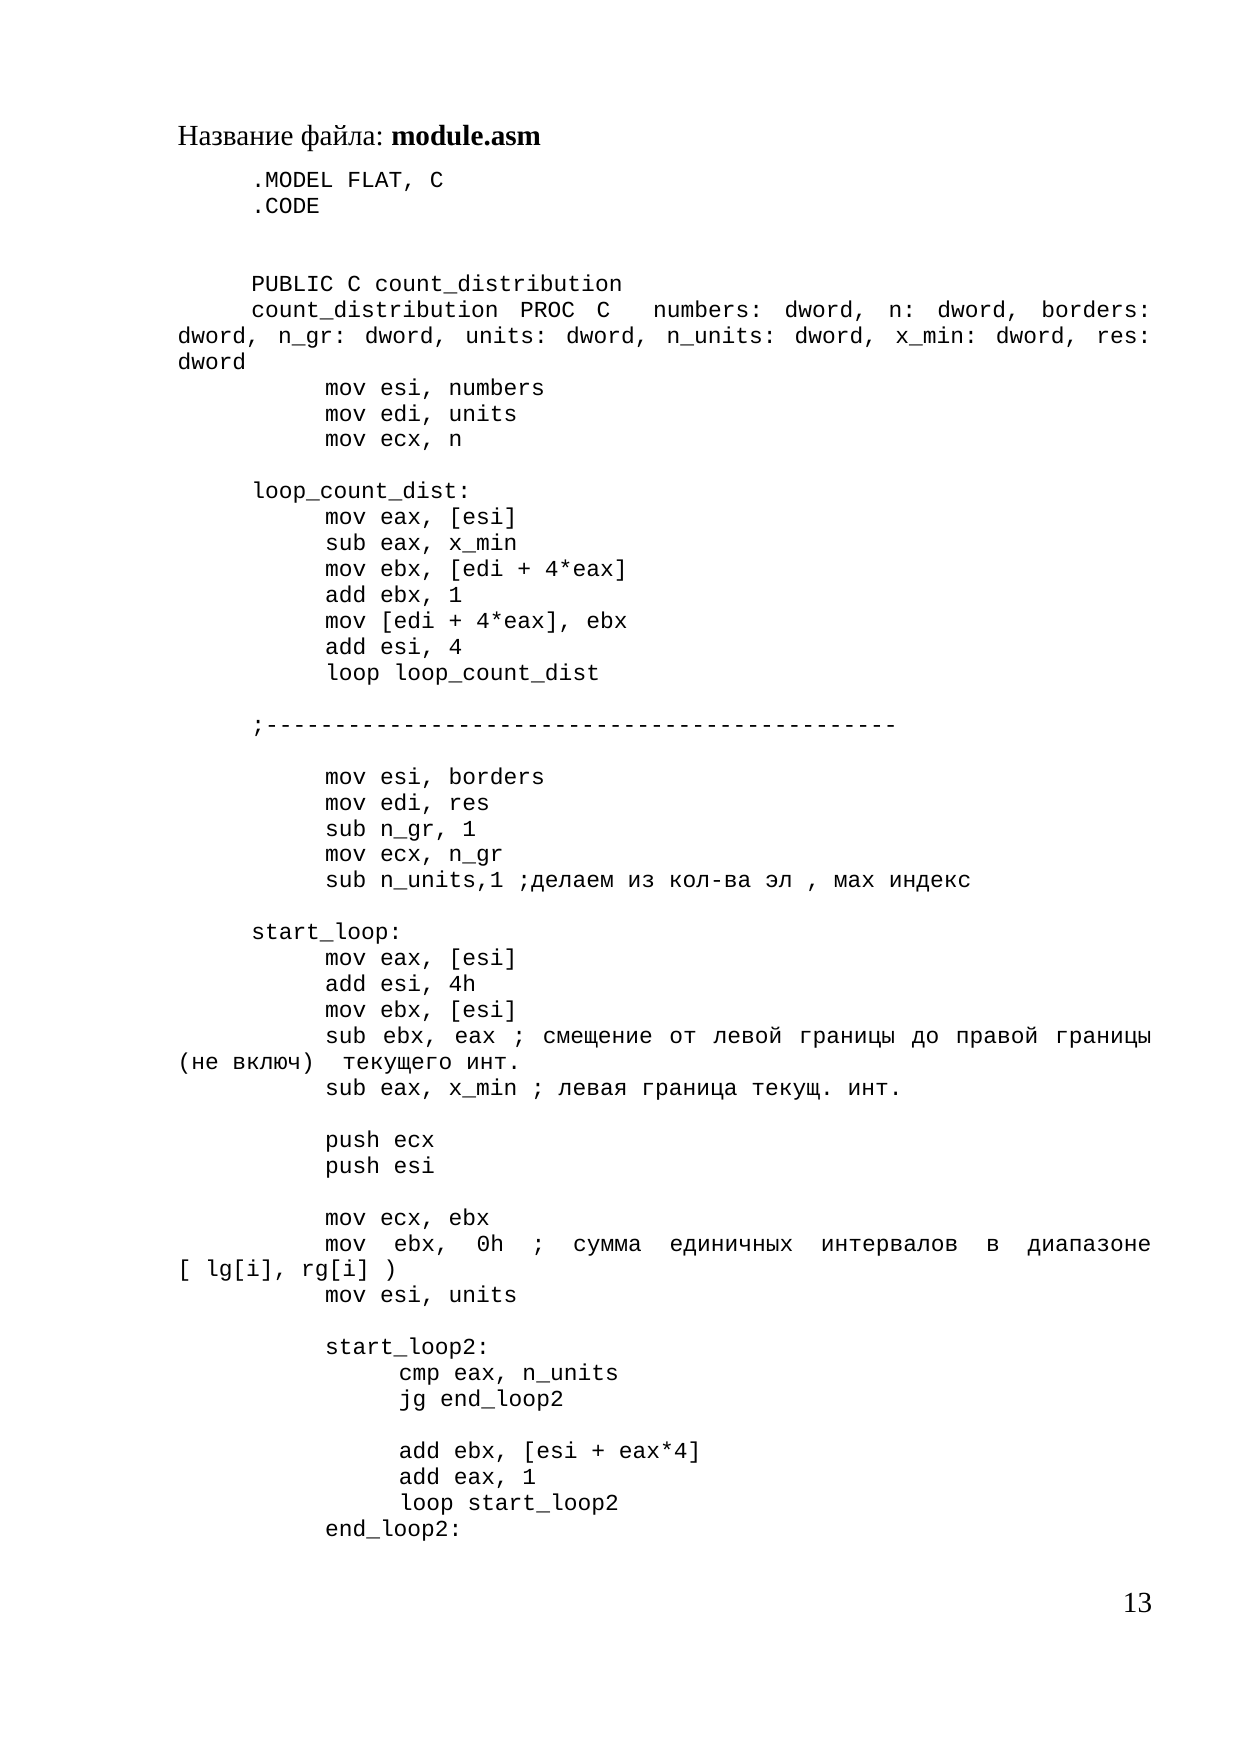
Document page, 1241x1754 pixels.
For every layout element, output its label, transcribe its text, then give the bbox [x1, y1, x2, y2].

text mov esi, units [177, 1284, 1152, 1310]
text sub n_units,1 ;делаем из кол-ва эл , мах индекс [177, 869, 1152, 895]
text mov ebx, 0h ; сумма единичных интервалов в диапазоне [ lg[i], rg[i] ) [177, 1232, 1152, 1284]
text loop loop_count_dist [177, 661, 1152, 687]
text .CODE [177, 194, 1152, 220]
text mov ebx, [esi] [177, 998, 1152, 1024]
text Название файла: module.asm [177, 118, 1152, 152]
text loop_count_dist: [177, 480, 1152, 506]
text ;---------------------------------------------- [177, 713, 1152, 739]
text mov edi, res [177, 791, 1152, 817]
text mov esi, numbers [177, 376, 1152, 402]
text mov ecx, ebx [177, 1206, 1152, 1232]
text sub ebx, eax ; смещение от левой границы до правой границы (не включ) текущего инт. [177, 1024, 1152, 1076]
text mov eax, [esi] [177, 947, 1152, 972]
text start_loop2: [177, 1336, 1152, 1362]
text cmp eax, n_units [177, 1362, 1152, 1387]
text count_distribution PROC C numbers: dword, n: dword, borders: dword, n_gr: dword, units: dword, n_units: dword, x_min: dword, res: dword [177, 298, 1152, 376]
text end_loop2: [177, 1517, 1152, 1543]
text mov ecx, n_gr [177, 843, 1152, 869]
text .MODEL FLAT, C [177, 168, 1152, 194]
text add esi, 4h [177, 972, 1152, 998]
text loop start_loop2 [177, 1491, 1152, 1517]
text start_loop: [177, 921, 1152, 947]
text mov [edi + 4*eax], ebx [177, 609, 1152, 635]
text mov ecx, n [177, 428, 1152, 454]
text sub eax, x_min ; левая граница текущ. инт. [177, 1076, 1152, 1102]
text add esi, 4 [177, 635, 1152, 661]
text mov esi, borders [177, 765, 1152, 791]
text push esi [177, 1154, 1152, 1180]
text add eax, 1 [177, 1465, 1152, 1491]
text sub eax, x_min [177, 532, 1152, 557]
text mov ebx, [edi + 4*eax] [177, 557, 1152, 583]
text sub n_gr, 1 [177, 817, 1152, 843]
text PUBLIC C count_distribution [177, 272, 1152, 298]
text add ebx, 1 [177, 583, 1152, 609]
text jg end_loop2 [177, 1387, 1152, 1413]
text add ebx, [esi + eax*4] [177, 1439, 1152, 1465]
text mov edi, units [177, 402, 1152, 428]
text push ecx [177, 1128, 1152, 1154]
text mov eax, [esi] [177, 506, 1152, 532]
